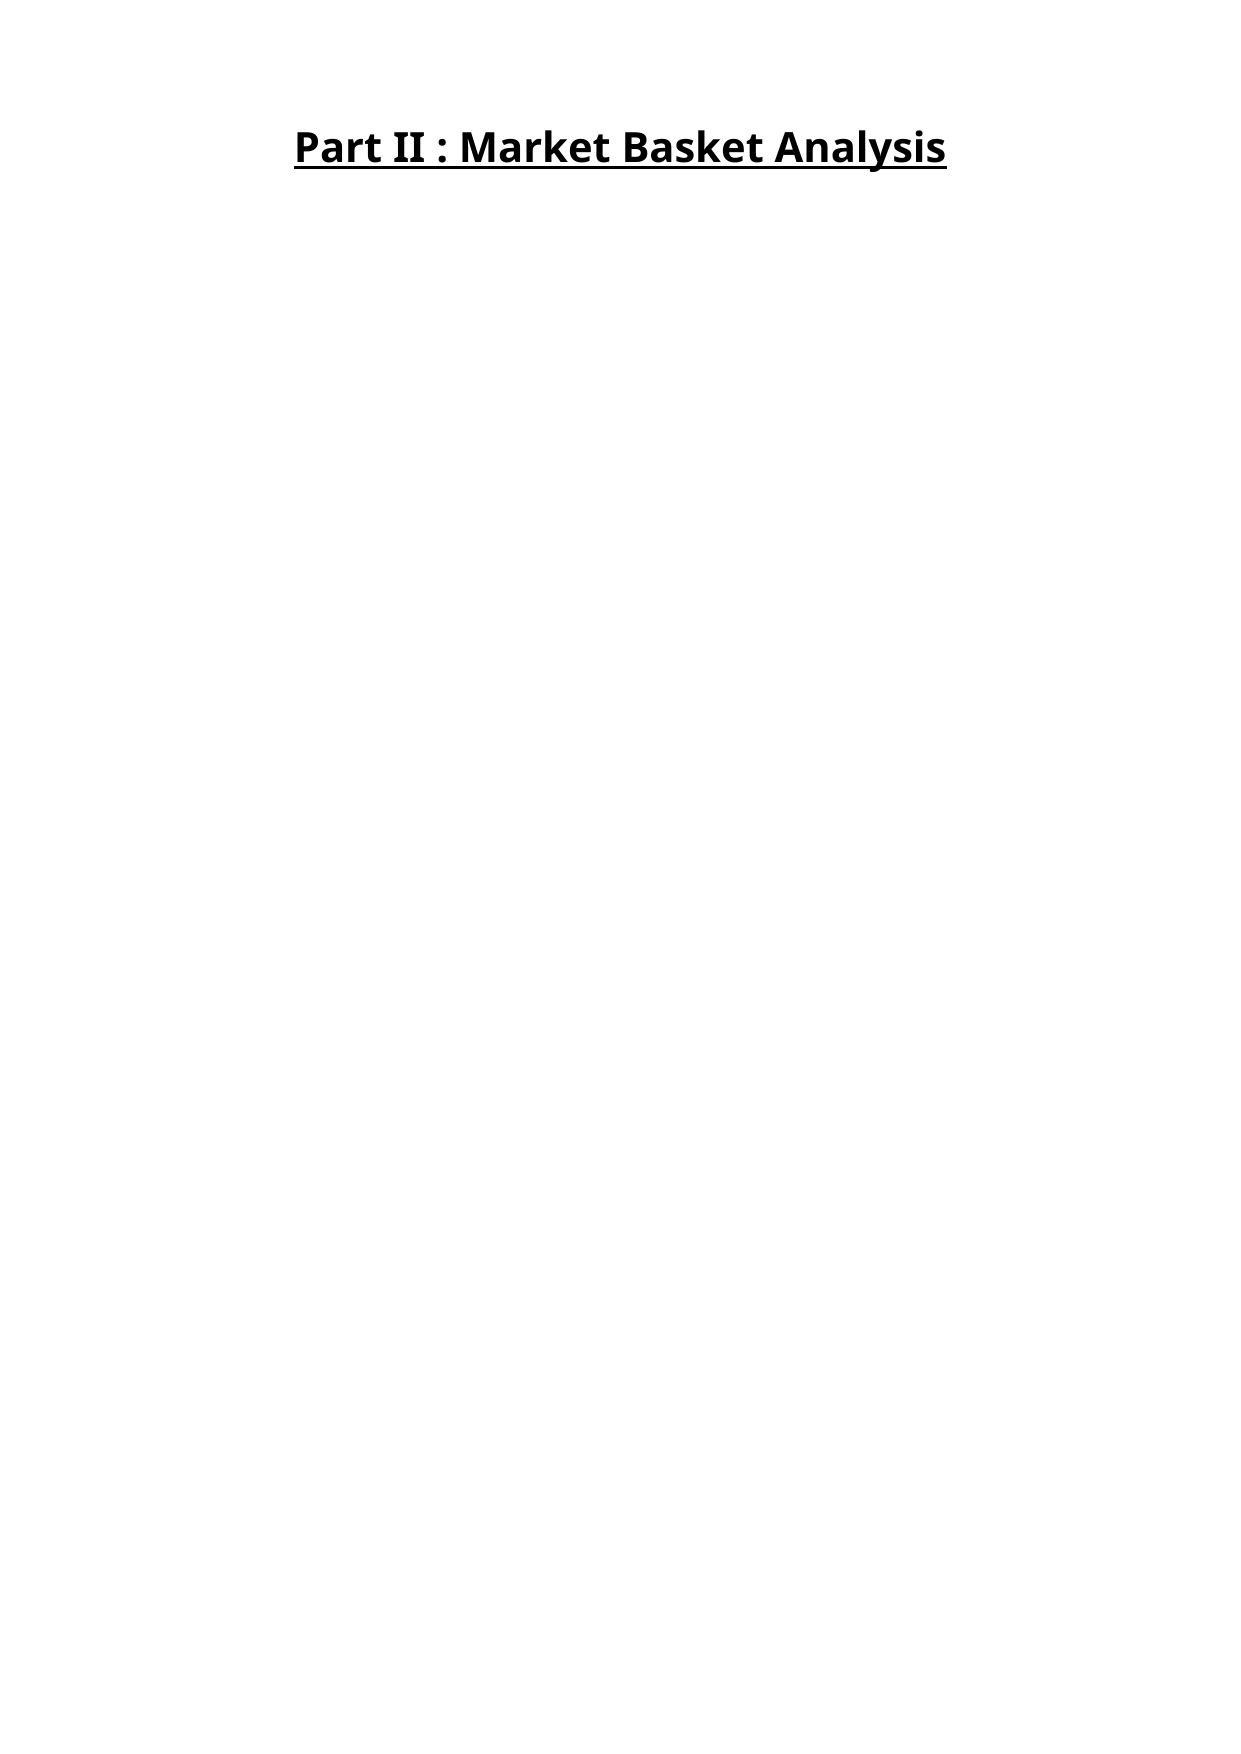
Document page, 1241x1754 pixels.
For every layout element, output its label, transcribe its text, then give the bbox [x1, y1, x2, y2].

text Part II : Market Basket Analysis [118, 118, 1122, 175]
